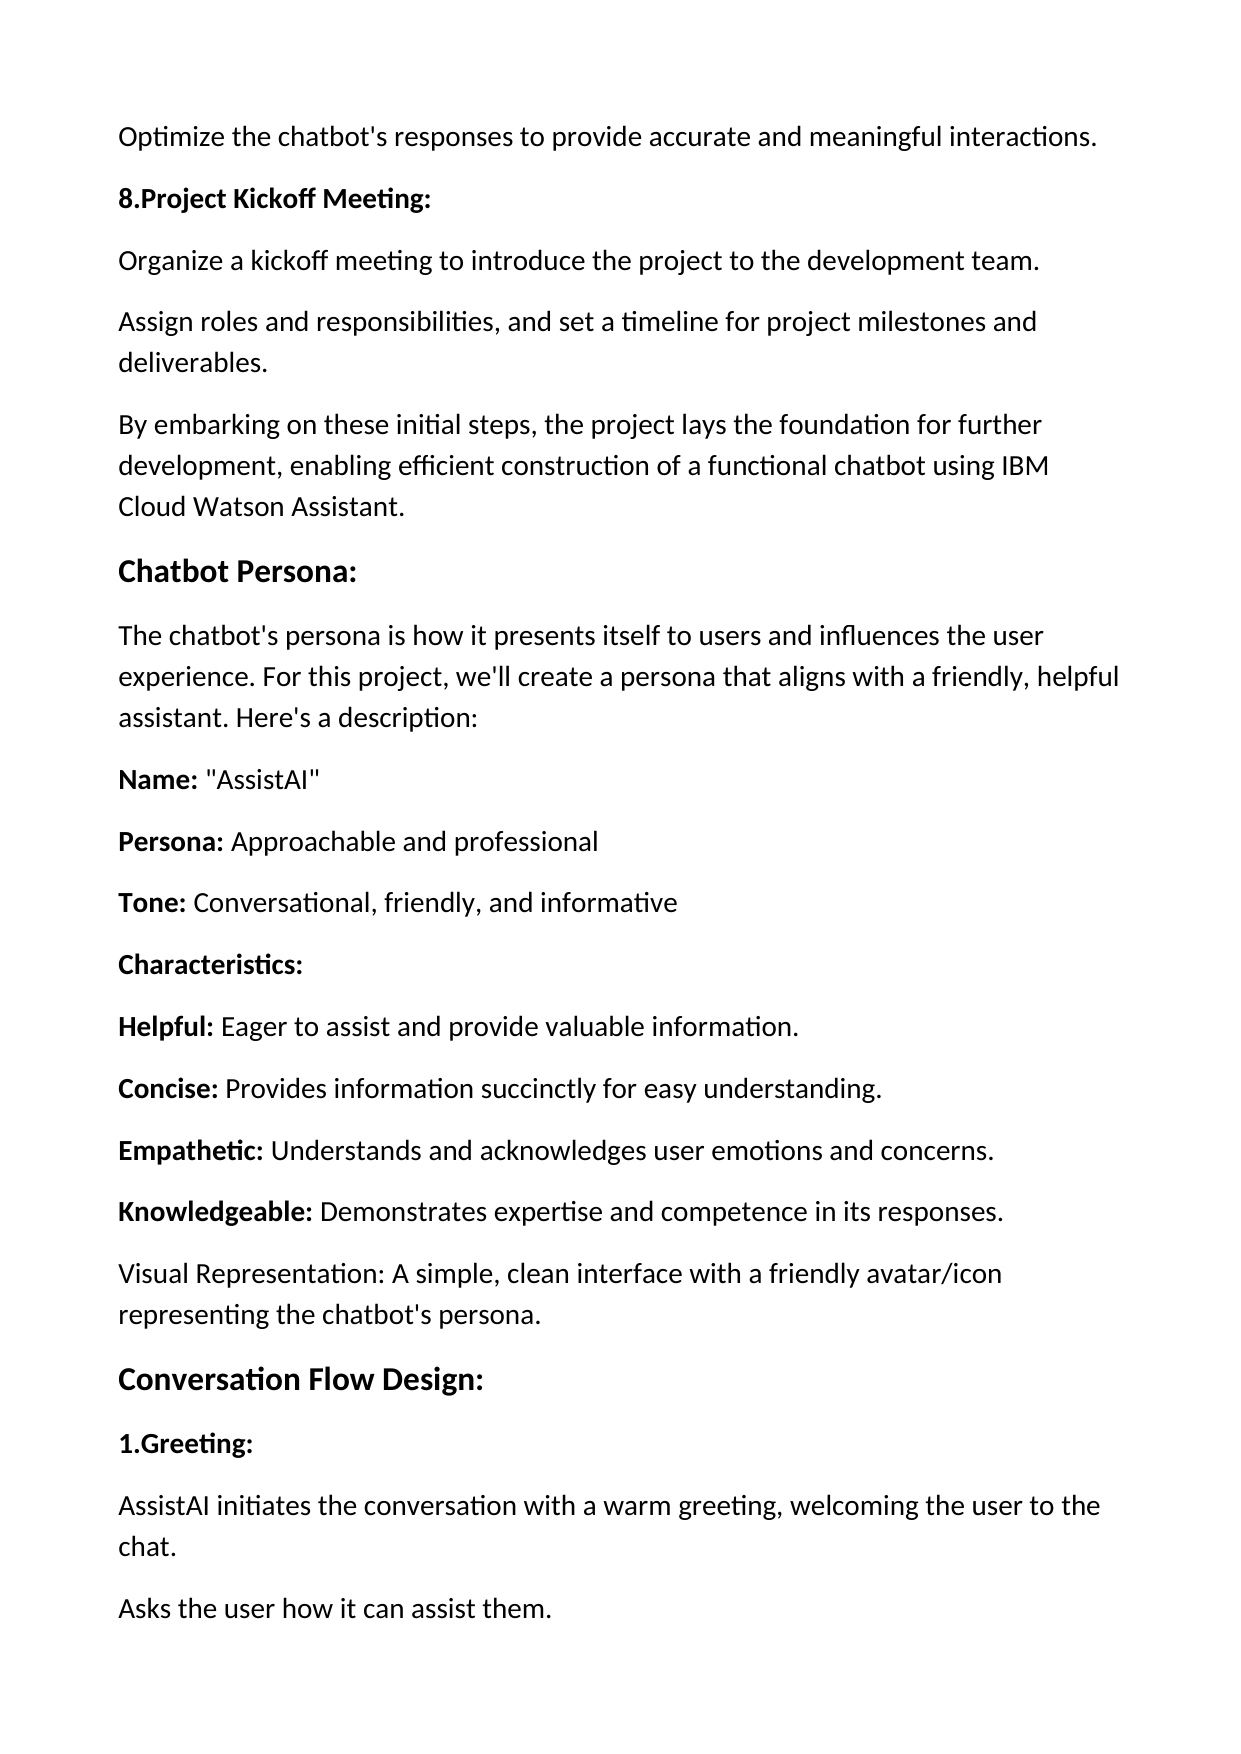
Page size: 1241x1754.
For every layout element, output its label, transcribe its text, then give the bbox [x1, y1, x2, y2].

text Name: "AssistAI" [118, 761, 1122, 797]
text Characteristics: [118, 946, 1122, 982]
text Knowledgeable: Demonstrates expertise and competence in its responses. [118, 1193, 1122, 1229]
text 1.Greeting: [118, 1426, 1122, 1461]
text 8.Project Kickoff Meeting: [118, 180, 1122, 216]
text Helpful: Eager to assist and provide valuable information. [118, 1008, 1122, 1044]
text By embarking on these initial steps, the project lays the foundation for further development, enabling efficient construction of a functional chatbot using IBM Cloud Watson Assistant. [118, 406, 1122, 524]
text AssistAI initiates the conversation with a warm greeting, welcoming the user to the chat. [118, 1487, 1122, 1564]
text Empathetic: Understands and acknowledges user emotions and concerns. [118, 1132, 1122, 1167]
text Tone: Conversational, friendly, and informative [118, 884, 1122, 920]
text Persona: Approachable and professional [118, 823, 1122, 858]
text Optimize the chatbot's responses to provide accurate and meaningful interactions. [118, 118, 1122, 154]
text Conversation Flow Design: [118, 1358, 1122, 1399]
text Organize a kickoff meeting to introduce the project to the development team. [118, 242, 1122, 277]
text Assign roles and responsibilities, and set a timeline for project milestones and deliverables. [118, 303, 1122, 380]
text Concise: Provides information succinctly for easy understanding. [118, 1070, 1122, 1106]
text The chatbot's persona is how it presents itself to users and influences the user experience. For this project, we'll create a persona that aligns with a friendly, helpful assistant. Here's a description: [118, 617, 1122, 735]
text Visual Representation: A simple, clean interface with a friendly avatar/icon representing the chatbot's persona. [118, 1255, 1122, 1332]
text Asks the user how it can assist them. [118, 1590, 1122, 1626]
text Chatbot Persona: [118, 550, 1122, 591]
